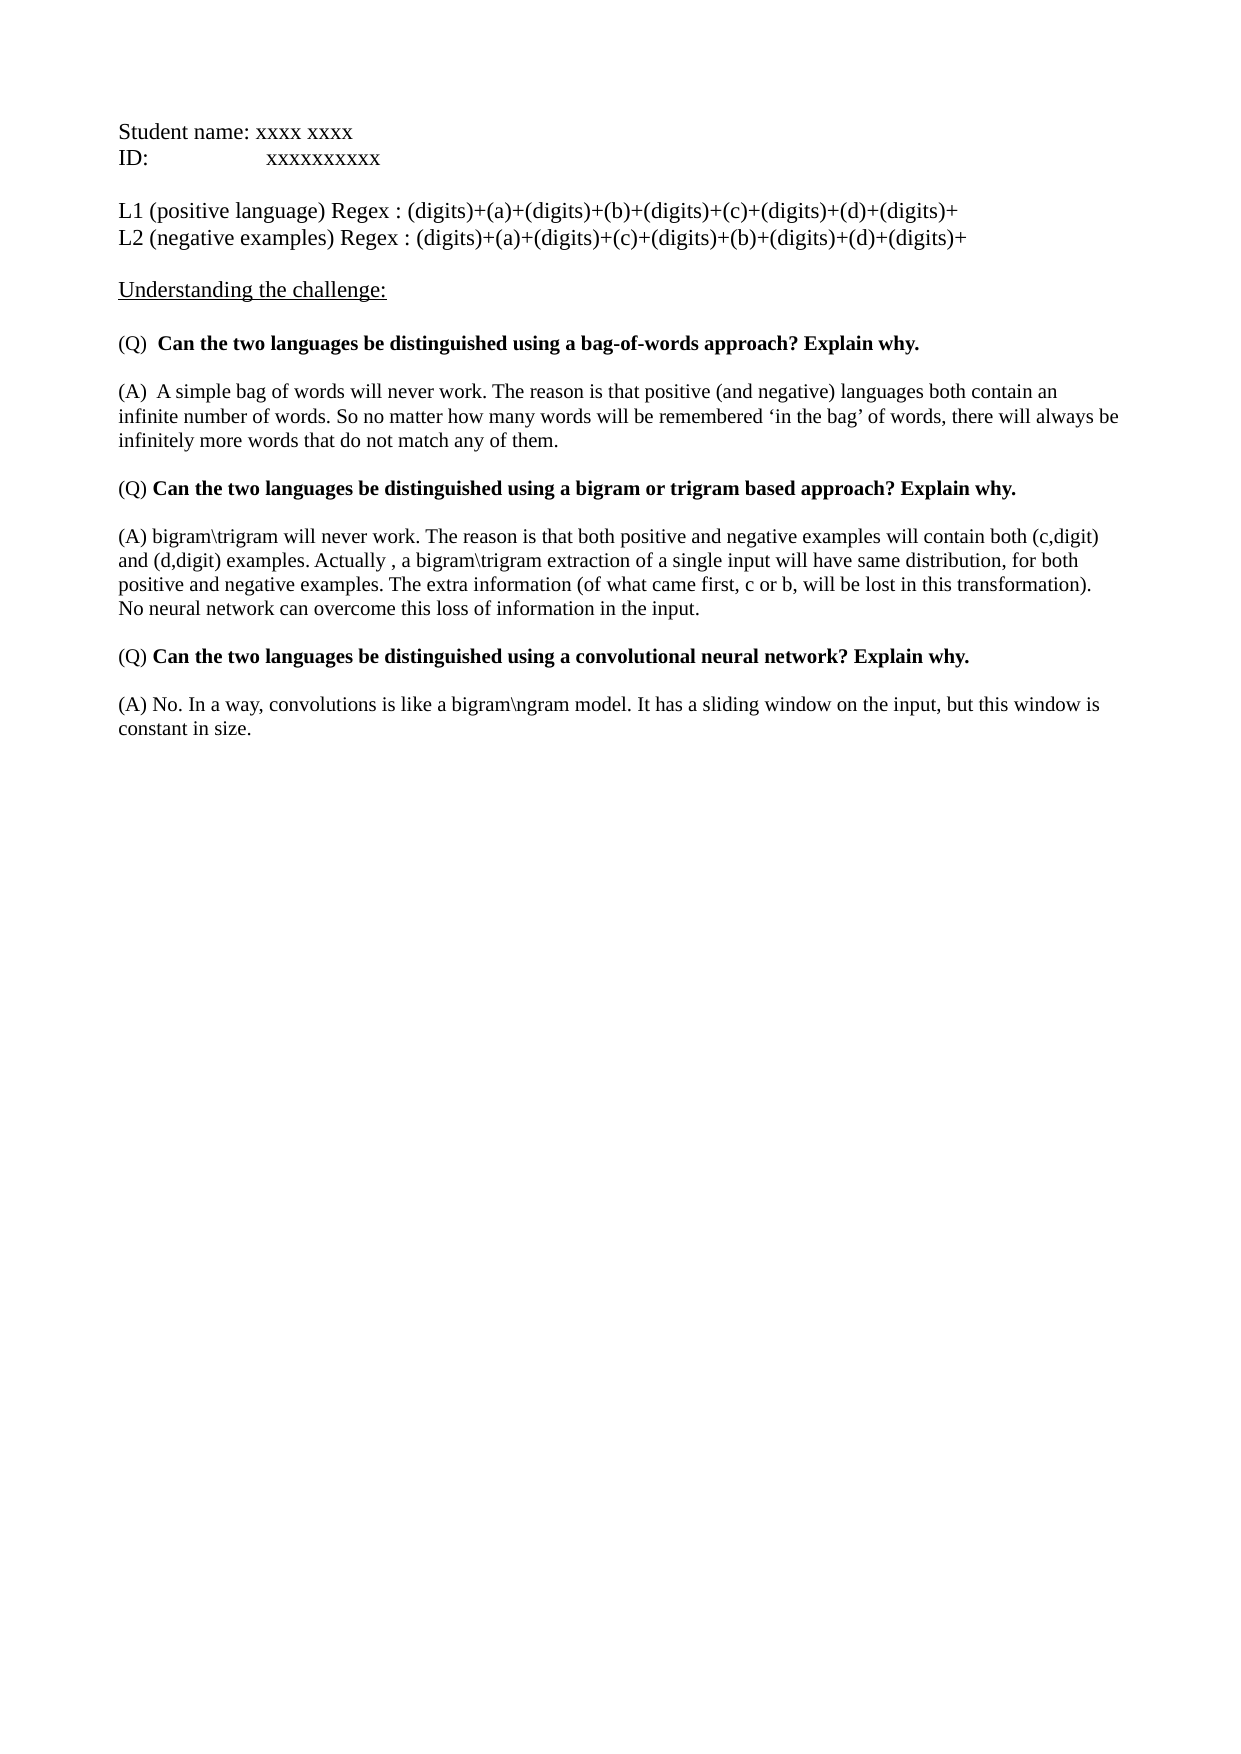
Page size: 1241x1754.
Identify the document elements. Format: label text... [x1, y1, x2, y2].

text L2 (negative examples) Regex : (digits)+(a)+(digits)+(c)+(digits)+(b)+(digits)+(d)+(digits)+ [118, 223, 1122, 250]
text Student name: xxxx xxxx [118, 118, 1122, 144]
text Understanding the challenge: [118, 276, 1122, 303]
text (Q) Can the two languages be distinguished using a bigram or trigram based approach? Explain why. [118, 476, 1122, 500]
text ID: xxxxxxxxxx [118, 144, 1122, 171]
text (Q) Can the two languages be distinguished using a convolutional neural network? Explain why. [118, 644, 1122, 668]
text (A) No. In a way, convolutions is like a bigram\ngram model. It has a sliding window on the input, but this window is constant in size. [118, 692, 1122, 740]
text (A) bigram\trigram will never work. The reason is that both positive and negative examples will contain both (c,digit) and (d,digit) examples. Actually , a bigram\trigram extraction of a single input will have same distribution, for both positive and negative examples. The extra information (of what came first, c or b, will be lost in this transformation). No neural network can overcome this loss of information in the input. [118, 524, 1122, 620]
text L1 (positive language) Regex : (digits)+(a)+(digits)+(b)+(digits)+(c)+(digits)+(d)+(digits)+ [118, 197, 1122, 223]
text (Q) Can the two languages be distinguished using a bag-of-words approach? Explain why. [118, 331, 1122, 355]
text (A) A simple bag of words will never work. The reason is that positive (and negative) languages both contain an infinite number of words. So no matter how many words will be remembered ‘in the bag’ of words, there will always be infinitely more words that do not match any of them. [118, 379, 1122, 452]
